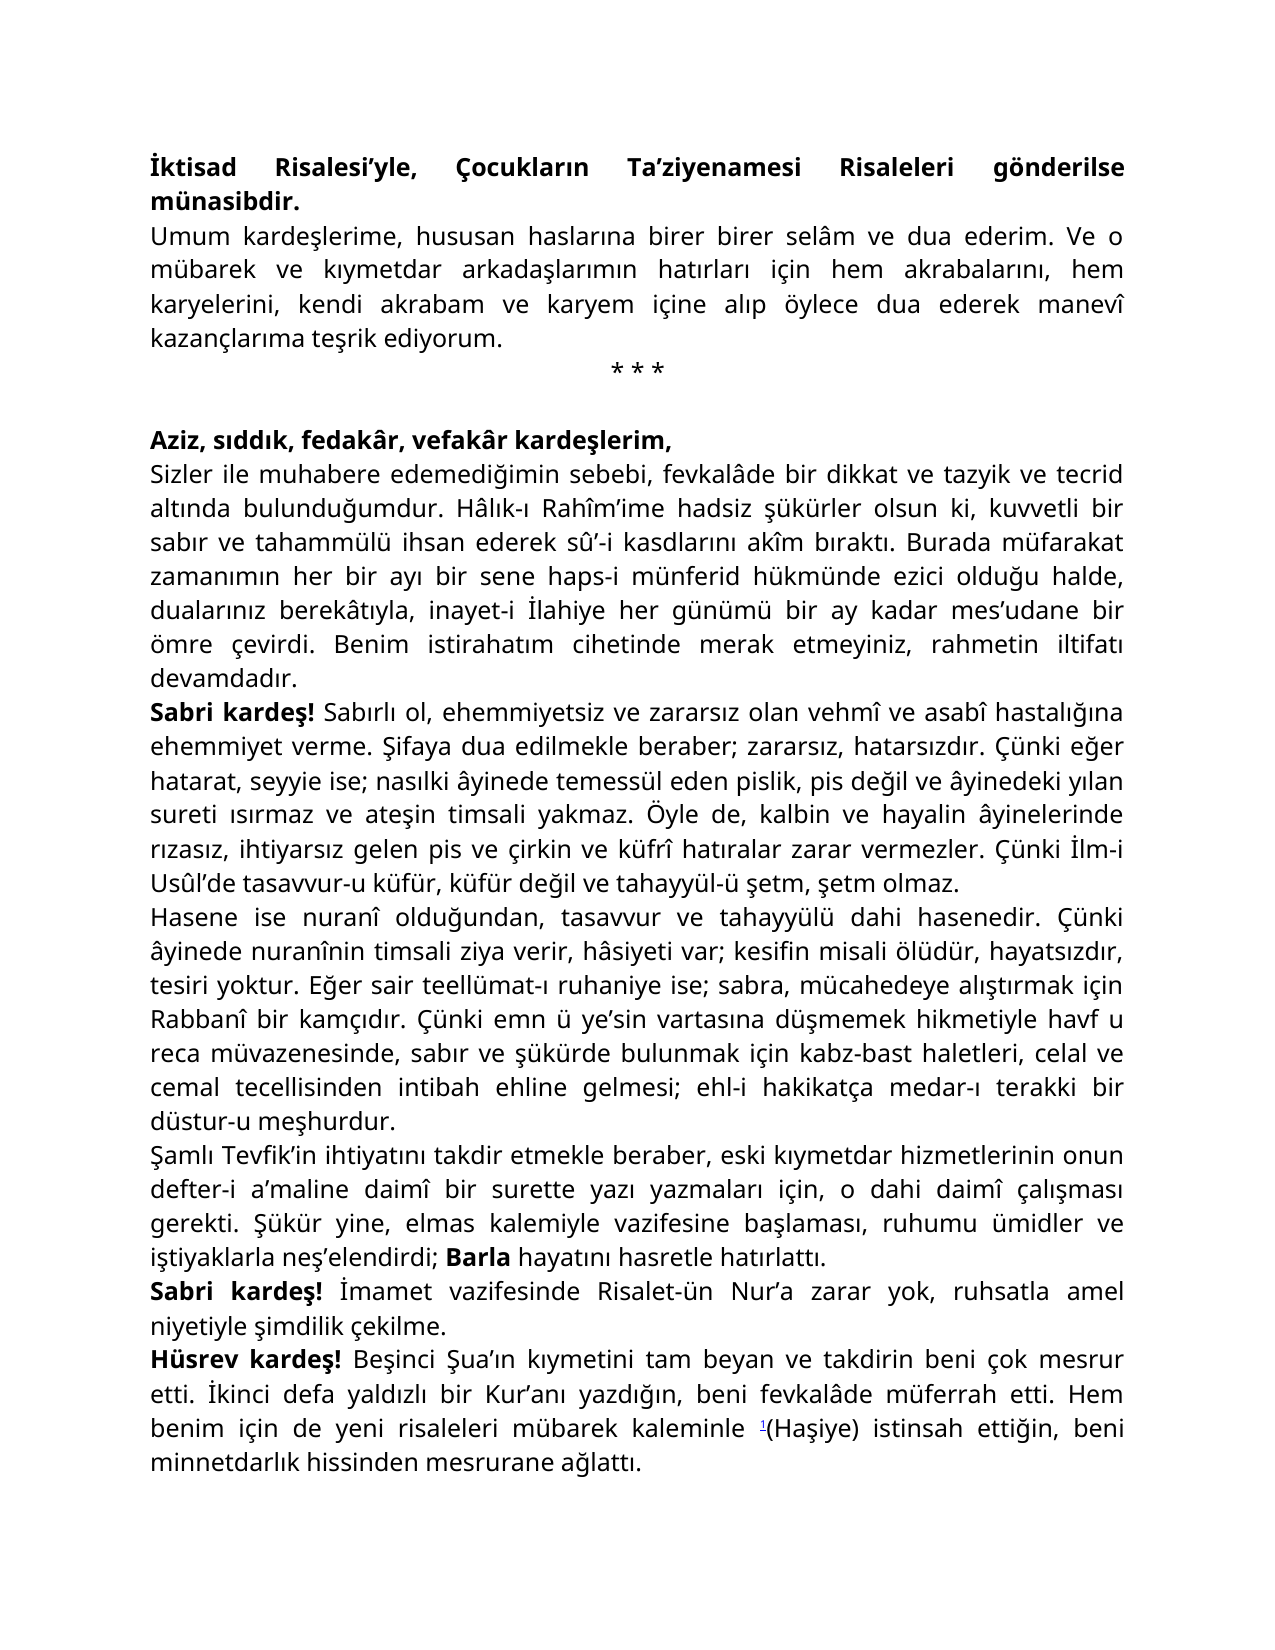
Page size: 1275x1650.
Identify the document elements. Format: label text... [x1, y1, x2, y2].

text Şamlı Tevfik’in ihtiyatını takdir etmekle beraber, eski kıymetdar hizmetlerinin onun defter-i a’maline daimî bir surette yazı yazmaları için, o dahi daimî çalışması gerekti. Şükür yine, elmas kalemiyle vazifesine başlaması, ruhumu ümidler ve iştiyaklarla neş’elendirdi; Barla hayatını hasretle hatırlattı. [150, 1138, 1125, 1274]
text Hasene ise nuranî olduğundan, tasavvur ve tahayyülü dahi hasenedir. Çünki âyinede nuranînin timsali ziya verir, hâsiyeti var; kesifin misali ölüdür, hayatsızdır, tesiri yoktur. Eğer sair teellümat-ı ruhaniye ise; sabra, mücahedeye alıştırmak için Rabbanî bir kamçıdır. Çünki emn ü ye’sin vartasına düşmemek hikmetiyle havf u reca müvazenesinde, sabır ve şükürde bulunmak için kabz-bast haletleri, celal ve cemal tecellisinden intibah ehline gelmesi; ehl-i hakikatça medar-ı terakki bir düstur-u meşhurdur. [150, 899, 1125, 1138]
text * * * [150, 354, 1125, 388]
text Sabri kardeş! Sabırlı ol, ehemmiyetsiz ve zararsız olan vehmî ve asabî hastalığına ehemmiyet verme. Şifaya dua edilmekle beraber; zararsız, hatarsızdır. Çünki eğer hatarat, seyyie ise; nasılki âyinede temessül eden pislik, pis değil ve âyinedeki yılan sureti ısırmaz ve ateşin timsali yakmaz. Öyle de, kalbin ve hayalin âyinelerinde rızasız, ihtiyarsız gelen pis ve çirkin ve küfrî hatıralar zarar vermezler. Çünki İlm-i Usûl’de tasavvur-u küfür, küfür değil ve tahayyül-ü şetm, şetm olmaz. [150, 695, 1125, 899]
text Umum kardeşlerime, hususan haslarına birer birer selâm ve dua ederim. Ve o mübarek ve kıymetdar arkadaşlarımın hatırları için hem akrabalarını, hem karyelerini, kendi akrabam ve karyem içine alıp öylece dua ederek manevî kazançlarıma teşrik ediyorum. [150, 218, 1125, 354]
text Sabri kardeş! İmamet vazifesinde Risalet-ün Nur’a zarar yok, ruhsatla amel niyetiyle şimdilik çekilme. [150, 1274, 1125, 1342]
text Sizler ile muhabere edemediğimin sebebi, fevkalâde bir dikkat ve tazyik ve tecrid altında bulunduğumdur. Hâlık-ı Rahîm’ime hadsiz şükürler olsun ki, kuvvetli bir sabır ve tahammülü ihsan ederek sû’-i kasdlarını akîm bıraktı. Burada müfarakat zamanımın her bir ayı bir sene haps-i münferid hükmünde ezici olduğu halde, dualarınız berekâtıyla, inayet-i İlahiye her günümü bir ay kadar mes’udane bir ömre çevirdi. Benim istirahatım cihetinde merak etmeyiniz, rahmetin iltifatı devamdadır. [150, 457, 1125, 695]
text Aziz, sıddık, fedakâr, vefakâr kardeşlerim, [150, 422, 1125, 457]
text İktisad Risalesi’yle, Çocukların Ta’ziyenamesi Risaleleri gönderilse münasibdir. [150, 150, 1125, 218]
text Hüsrev kardeş! Beşinci Şua’ın kıymetini tam beyan ve takdirin beni çok mesrur etti. İkinci defa yaldızlı bir Kur’anı yazdığın, beni fevkalâde müferrah etti. Hem benim için de yeni risaleleri mübarek kaleminle 1(Haşiye) istinsah ettiğin, beni minnetdarlık hissinden mesrurane ağlattı. [150, 1342, 1125, 1478]
